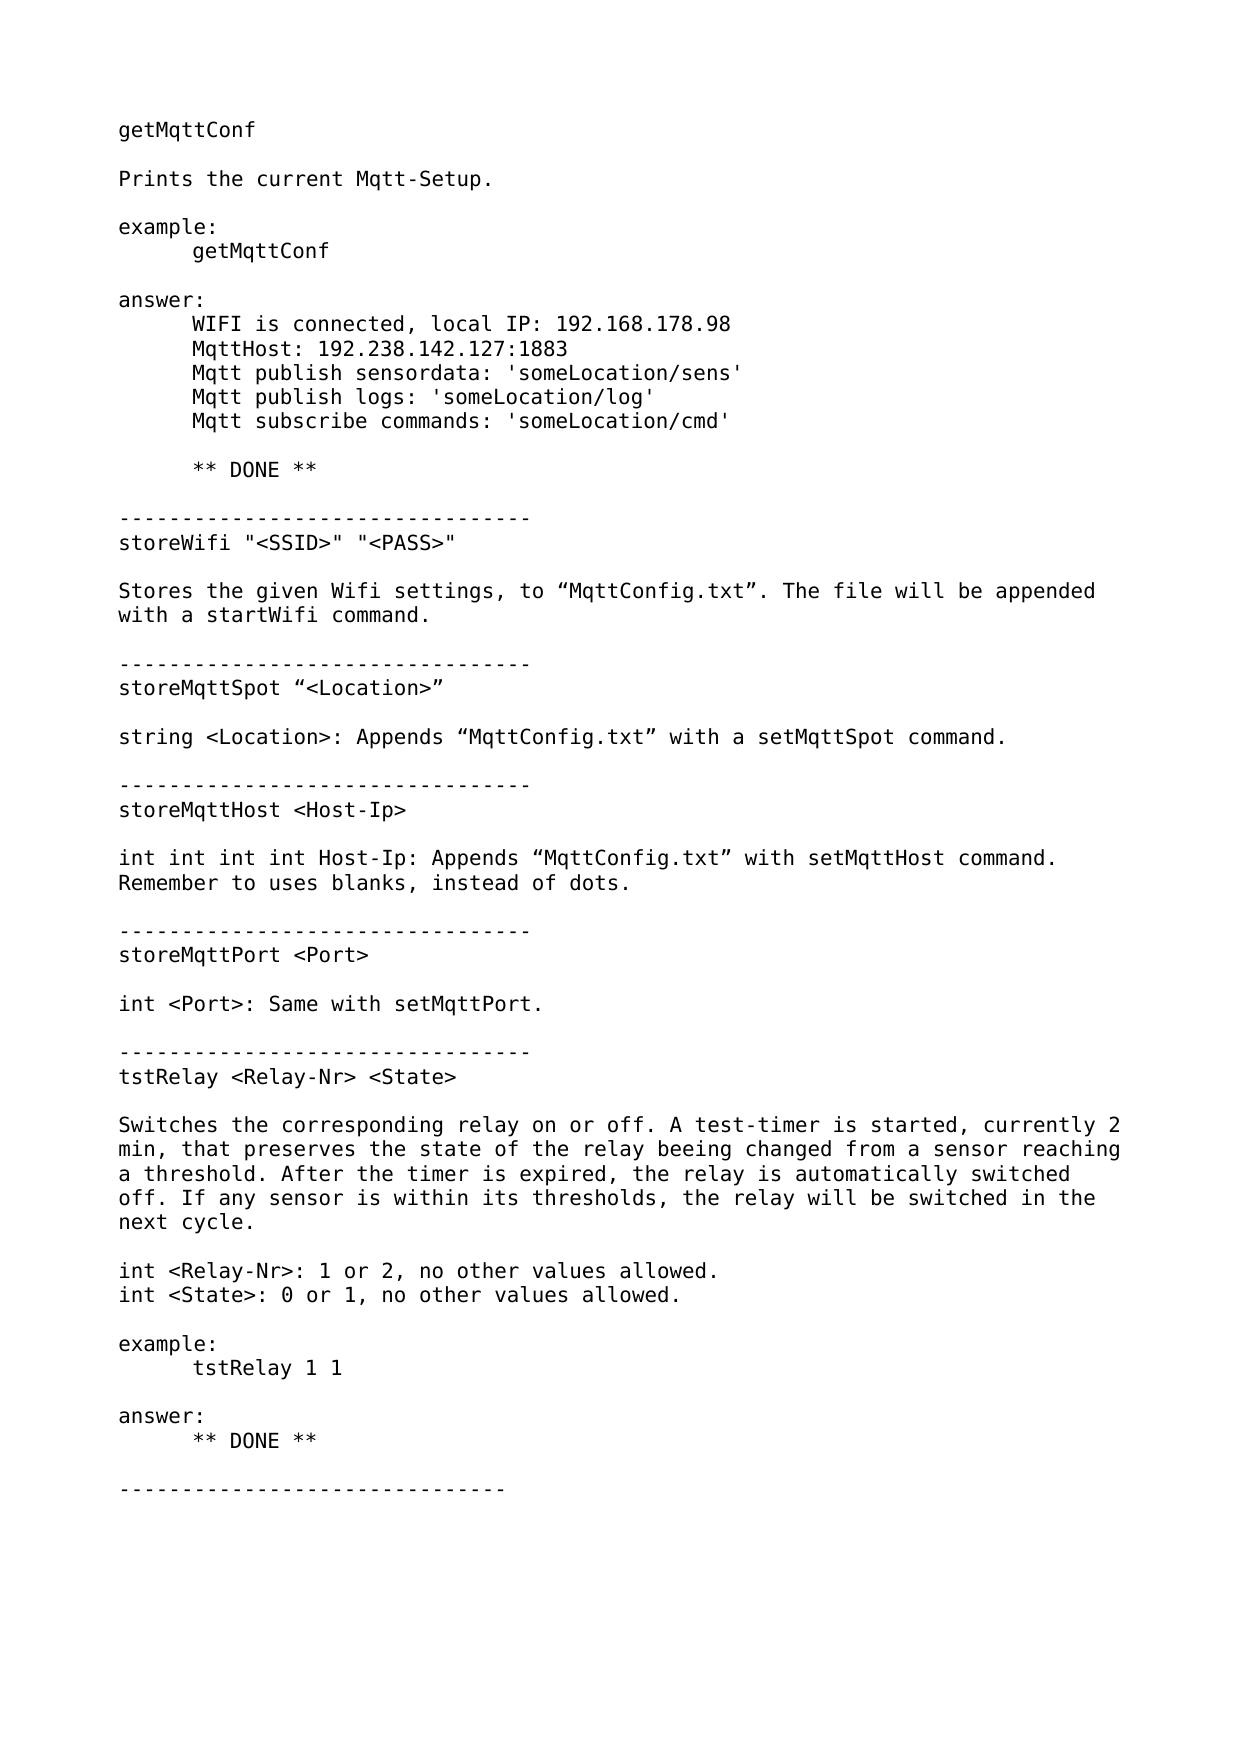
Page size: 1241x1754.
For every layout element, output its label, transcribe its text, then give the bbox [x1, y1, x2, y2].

text tstRelay 1 1 [118, 1356, 1122, 1380]
text answer: [118, 288, 1122, 312]
text ** DONE ** [118, 1429, 1122, 1453]
text --------------------------------- [118, 919, 1122, 943]
text Mqtt subscribe commands: 'someLocation/cmd' [118, 409, 1122, 434]
text WIFI is connected, local IP: 192.168.178.98 [118, 312, 1122, 337]
text int int int int Host-Ip: Appends “MqttConfig.txt” with setMqttHost command. Remember to uses blanks, instead of dots. [118, 846, 1122, 895]
text --------------------------------- [118, 506, 1122, 531]
text Prints the current Mqtt-Setup. [118, 167, 1122, 191]
text storeMqttPort <Port> [118, 943, 1122, 968]
text getMqttConf [118, 118, 1122, 142]
text example: [118, 1332, 1122, 1356]
text storeWifi "<SSID>" "<PASS>" [118, 531, 1122, 555]
text getMqttConf [118, 239, 1122, 264]
text ------------------------------- [118, 1477, 1122, 1502]
text example: [118, 215, 1122, 239]
text int <State>: 0 or 1, no other values allowed. [118, 1283, 1122, 1307]
text tstRelay <Relay-Nr> <State> [118, 1065, 1122, 1089]
text int <Port>: Same with setMqttPort. [118, 992, 1122, 1016]
text int <Relay-Nr>: 1 or 2, no other values allowed. [118, 1259, 1122, 1283]
text --------------------------------- [118, 773, 1122, 798]
text storeMqttSpot “<Location>” [118, 676, 1122, 701]
text Mqtt publish sensordata: 'someLocation/sens' [118, 361, 1122, 385]
text storeMqttHost <Host-Ip> [118, 798, 1122, 822]
text Switches the corresponding relay on or off. A test-timer is started, currently 2 min, that preserves the state of the relay beeing changed from a sensor reaching a threshold. After the timer is expired, the relay is automatically switched off. If any sensor is within its thresholds, the relay will be switched in the next cycle. [118, 1113, 1122, 1234]
text string <Location>: Appends “MqttConfig.txt” with a setMqttSpot command. [118, 725, 1122, 749]
text ** DONE ** [118, 458, 1122, 482]
text --------------------------------- [118, 1040, 1122, 1065]
text Mqtt publish logs: 'someLocation/log' [118, 385, 1122, 409]
text Stores the given Wifi settings, to “MqttConfig.txt”. The file will be appended with a startWifi command. [118, 579, 1122, 628]
text answer: [118, 1404, 1122, 1429]
text MqttHost: 192.238.142.127:1883 [118, 337, 1122, 361]
text --------------------------------- [118, 652, 1122, 676]
